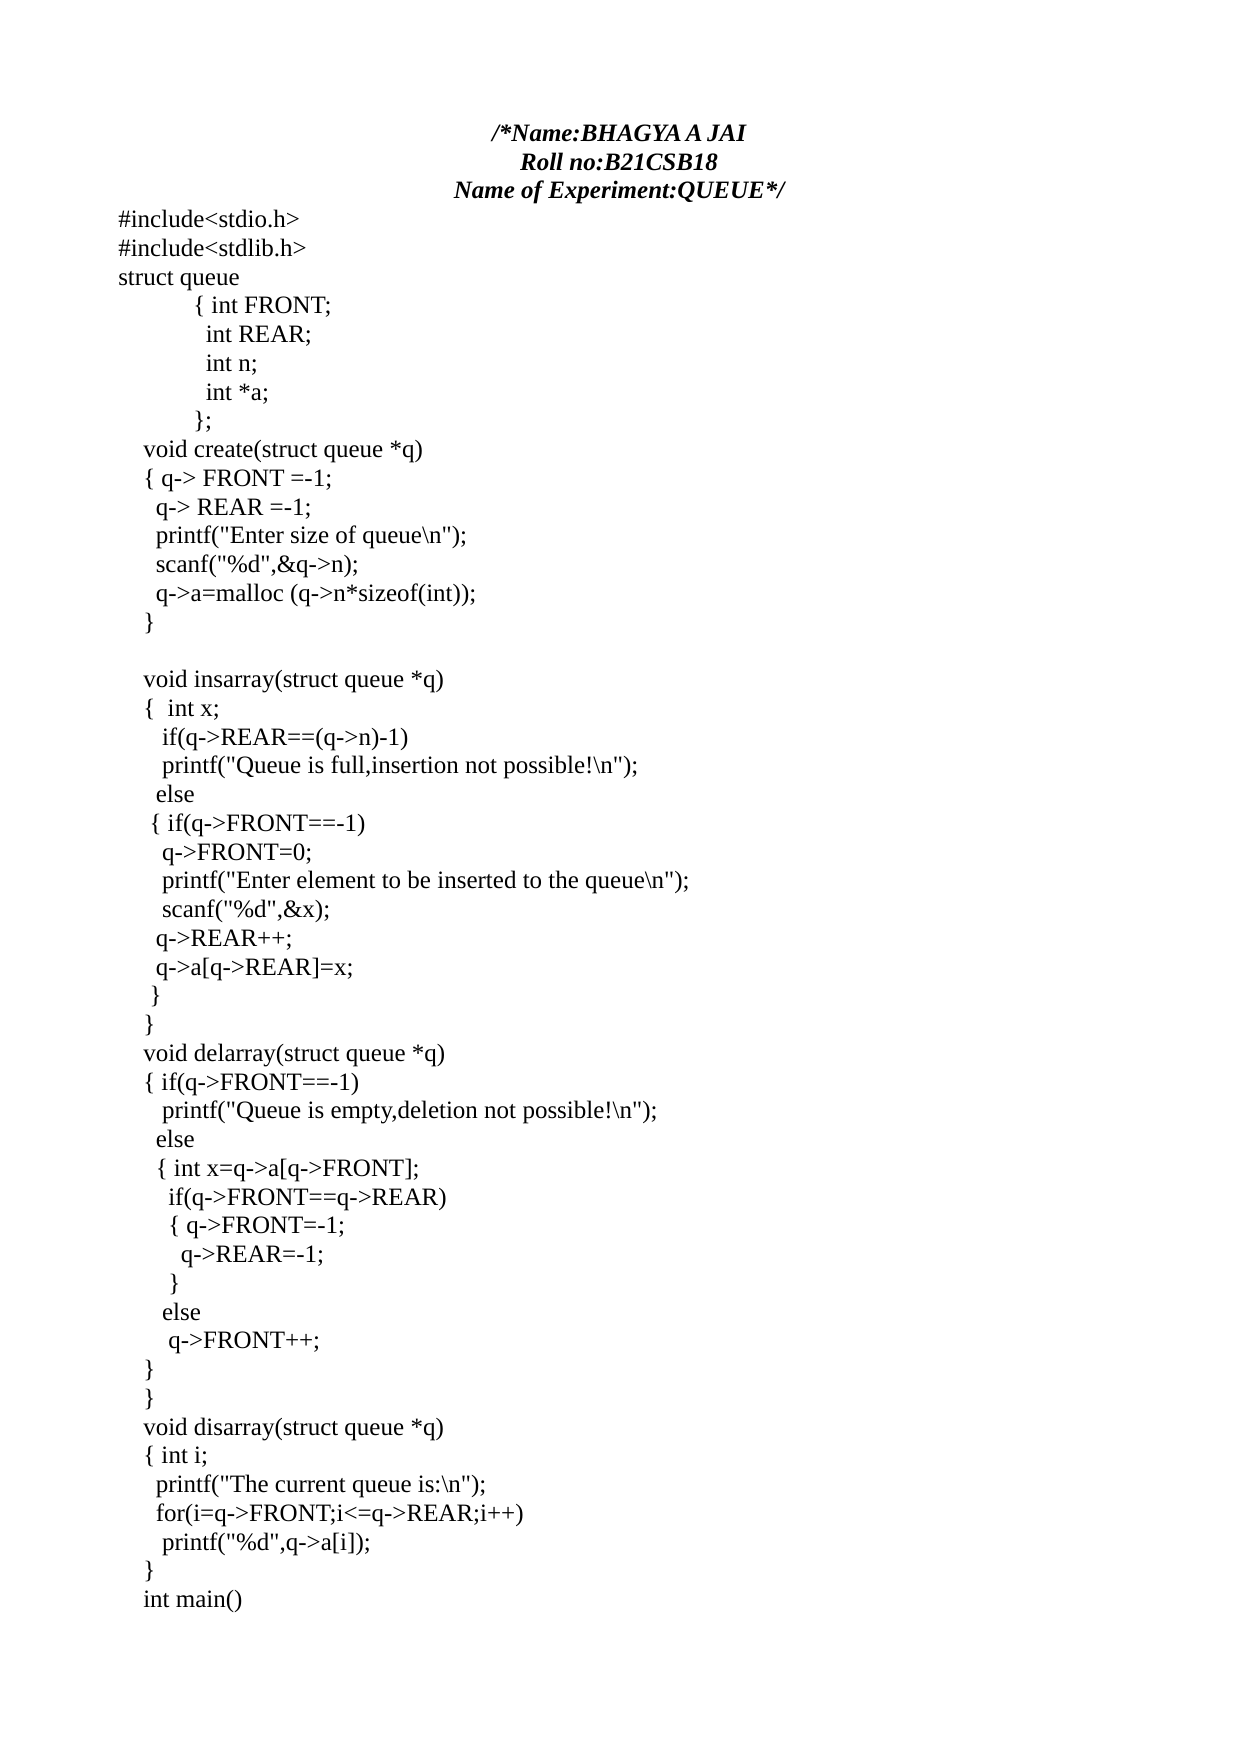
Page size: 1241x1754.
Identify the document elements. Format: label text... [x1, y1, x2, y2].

text printf("Enter element to be inserted to the queue\n"); [118, 866, 1122, 894]
text int main() [118, 1584, 1122, 1613]
text } [118, 607, 1122, 636]
text else [118, 1124, 1122, 1153]
text q->REAR++; [118, 923, 1122, 952]
text { int i; [118, 1441, 1122, 1469]
text printf("Queue is full,insertion not possible!\n"); [118, 751, 1122, 779]
text } [118, 1383, 1122, 1412]
text if(q->REAR==(q->n)-1) [118, 722, 1122, 751]
text q->a=malloc (q->n*sizeof(int)); [118, 578, 1122, 607]
text struct queue [118, 262, 1122, 291]
text void create(struct queue *q) [118, 434, 1122, 463]
text Roll no:B21CSB18 [118, 147, 1122, 176]
text { if(q->FRONT==-1) [118, 1067, 1122, 1096]
text #include<stdio.h> [118, 204, 1122, 233]
text q->REAR=-1; [118, 1239, 1122, 1268]
text void disarray(struct queue *q) [118, 1412, 1122, 1441]
text Name of Experiment:QUEUE*/ [118, 176, 1122, 204]
text q->FRONT=0; [118, 837, 1122, 866]
text { q->FRONT=-1; [118, 1211, 1122, 1239]
text { q-> FRONT =-1; [118, 463, 1122, 492]
text q-> REAR =-1; [118, 492, 1122, 521]
text /*Name:BHAGYA A JAI [118, 118, 1122, 147]
text q->FRONT++; [118, 1326, 1122, 1354]
text if(q->FRONT==q->REAR) [118, 1182, 1122, 1211]
text for(i=q->FRONT;i<=q->REAR;i++) [118, 1498, 1122, 1527]
text else [118, 779, 1122, 808]
text void insarray(struct queue *q) [118, 664, 1122, 693]
text scanf("%d",&x); [118, 894, 1122, 923]
text printf("Queue is empty,deletion not possible!\n"); [118, 1096, 1122, 1124]
text }; [118, 406, 1122, 434]
text int n; [118, 348, 1122, 377]
text { if(q->FRONT==-1) [118, 808, 1122, 837]
text q->a[q->REAR]=x; [118, 952, 1122, 981]
text } [118, 1354, 1122, 1383]
text } [118, 1009, 1122, 1038]
text { int FRONT; [118, 291, 1122, 319]
text int *a; [118, 377, 1122, 406]
text printf("Enter size of queue\n"); [118, 521, 1122, 549]
text } [118, 1268, 1122, 1297]
text } [118, 1556, 1122, 1584]
text void delarray(struct queue *q) [118, 1038, 1122, 1067]
text } [118, 981, 1122, 1009]
text printf("The current queue is:\n"); [118, 1469, 1122, 1498]
text { int x=q->a[q->FRONT]; [118, 1153, 1122, 1182]
text int REAR; [118, 319, 1122, 348]
text printf("%d",q->a[i]); [118, 1527, 1122, 1556]
text { int x; [118, 693, 1122, 722]
text #include<stdlib.h> [118, 233, 1122, 262]
text scanf("%d",&q->n); [118, 549, 1122, 578]
text else [118, 1297, 1122, 1326]
